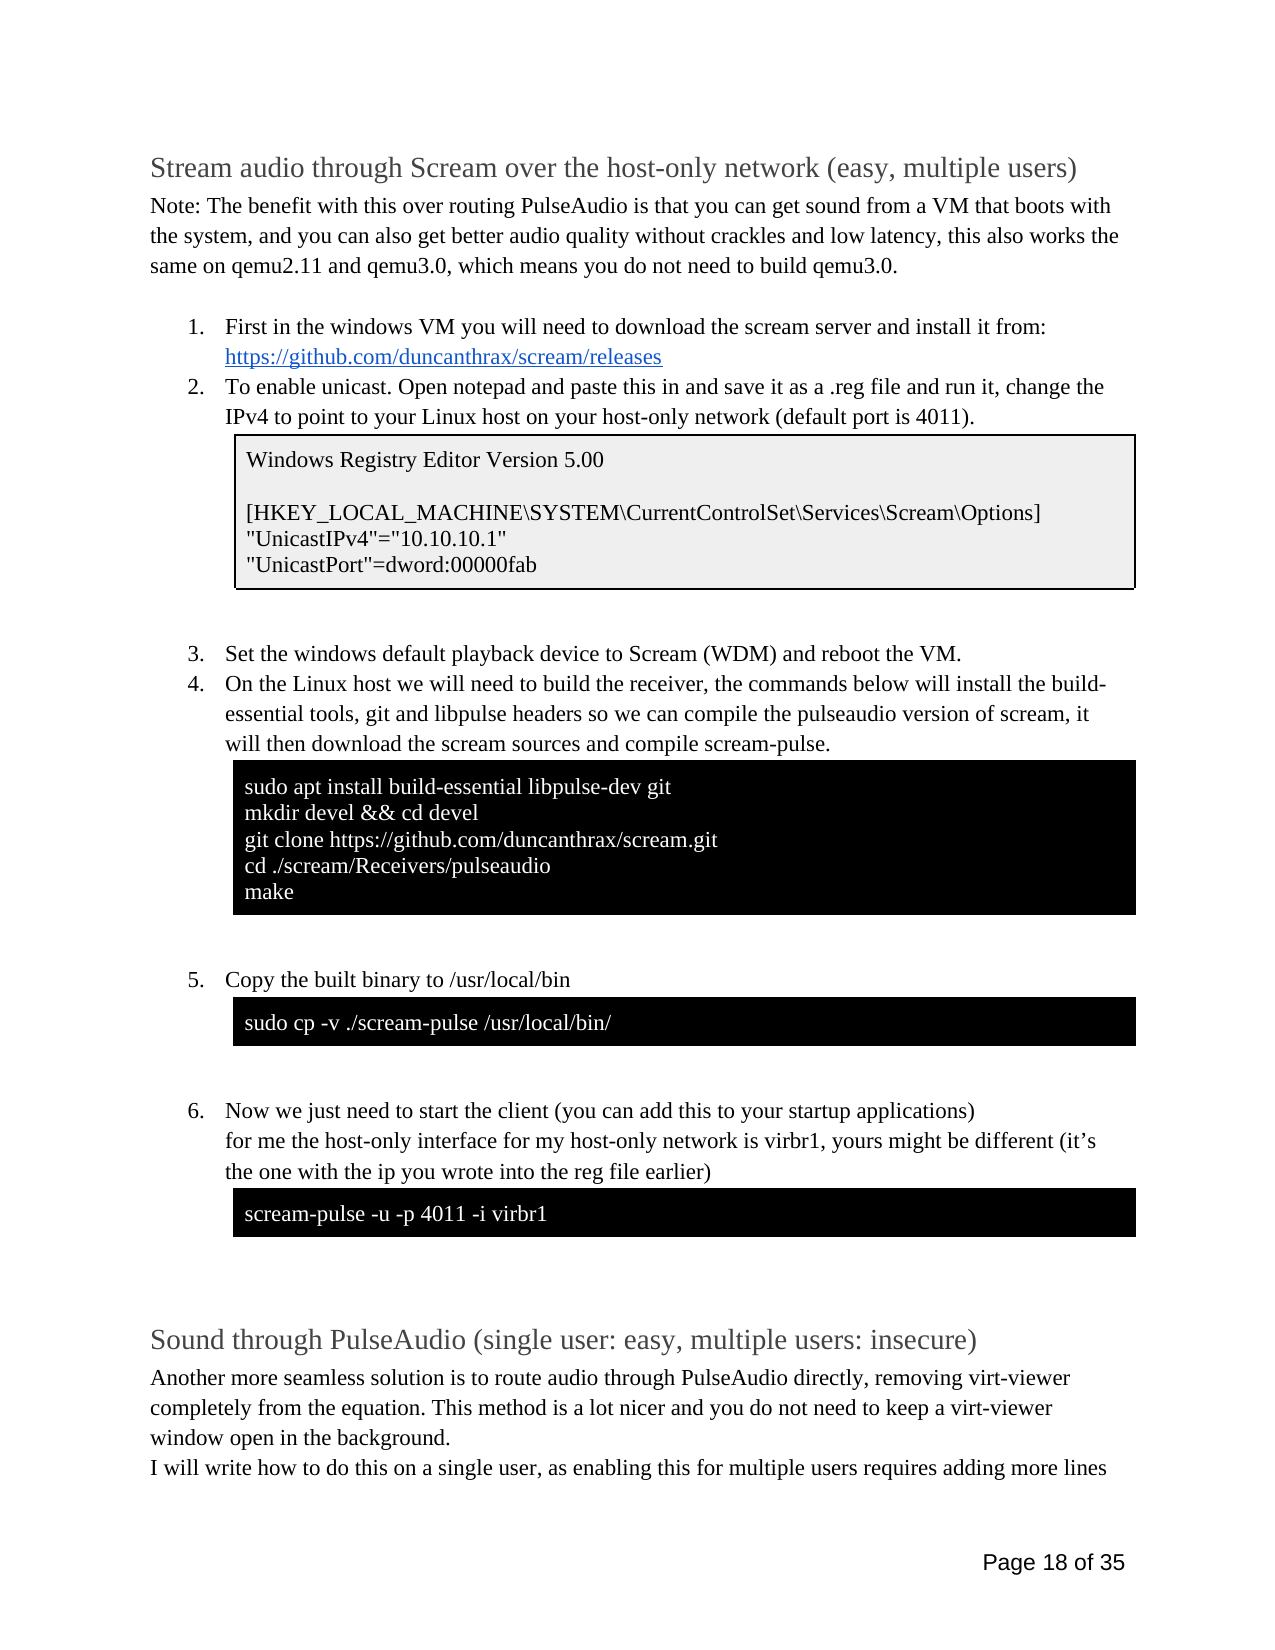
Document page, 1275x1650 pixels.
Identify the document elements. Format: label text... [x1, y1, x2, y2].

text Another more seamless solution is to route audio through PulseAudio directly, removing virt-viewer completely from the equation. This method is a lot nicer and you do not need to keep a virt-viewer window open in the background. [150, 1364, 1125, 1451]
table_header scream-pulse -u -p 4011 -i virbr1 [235, 1190, 1134, 1237]
table_header sudo cp -v ./scream-pulse /usr/local/bin/ [235, 999, 1134, 1046]
list Now we just need to start the client (you can add this to your startup applications) for me the host-only interface for my host-only network is virbr1, yours might be different (it’s the one with the ip you wrote into the reg file earlier) [187, 1097, 1125, 1184]
table_cell [235, 917, 1134, 964]
text I will write how to do this on a single user, as enabling this for multiple users requires adding more lines [150, 1454, 1125, 1481]
table_header Windows Registry Editor Version 5.00 [HKEY_LOCAL_MACHINE\SYSTEM\CurrentControlSet\Services\Scream\Options] "UnicastIPv4"="10.10.10.1" "UnicastPort"=dword:00000fab [236, 436, 1134, 588]
list Set the windows default playback device to Scream (WDM) and reboot the VM. [187, 639, 1125, 666]
list First in the windows VM you will need to download the scream server and install it from: https://github.com/duncanthrax/scream/releases [187, 313, 1125, 369]
subtitle Sound through PulseAudio (single user: easy, multiple users: insecure) [150, 1322, 1125, 1355]
table_cell [235, 1048, 1134, 1095]
subtitle Stream audio through Scream over the host-only network (easy, multiple users) [150, 150, 1125, 183]
list Copy the built binary to /usr/local/bin [187, 966, 1125, 993]
text Note: The benefit with this over routing PulseAudio is that you can get sound from a VM that boots with the system, and you can also get better audio quality without crackles and low latency, this also works the same on qemu2.11 and qemu3.0, which means you do not need to build qemu3.0. [150, 192, 1125, 279]
list On the Linux host we will need to build the receiver, the commands below will install the build-essential tools, git and libpulse headers so we can compile the pulseaudio version of scream, it will then download the scream sources and compile scream-pulse. [187, 670, 1125, 757]
table_cell [236, 590, 1134, 637]
list To enable unicast. Open notepad and paste this in and save it as a .reg file and run it, change the IPv4 to point to your Linux host on your host-only network (default port is 4011). [187, 373, 1125, 430]
table_header sudo apt install build-essential libpulse-dev git mkdir devel && cd devel git clone https://github.com/duncanthrax/scream.git cd ./scream/Receivers/pulseaudio make [235, 763, 1134, 915]
table_cell [235, 1239, 1134, 1286]
